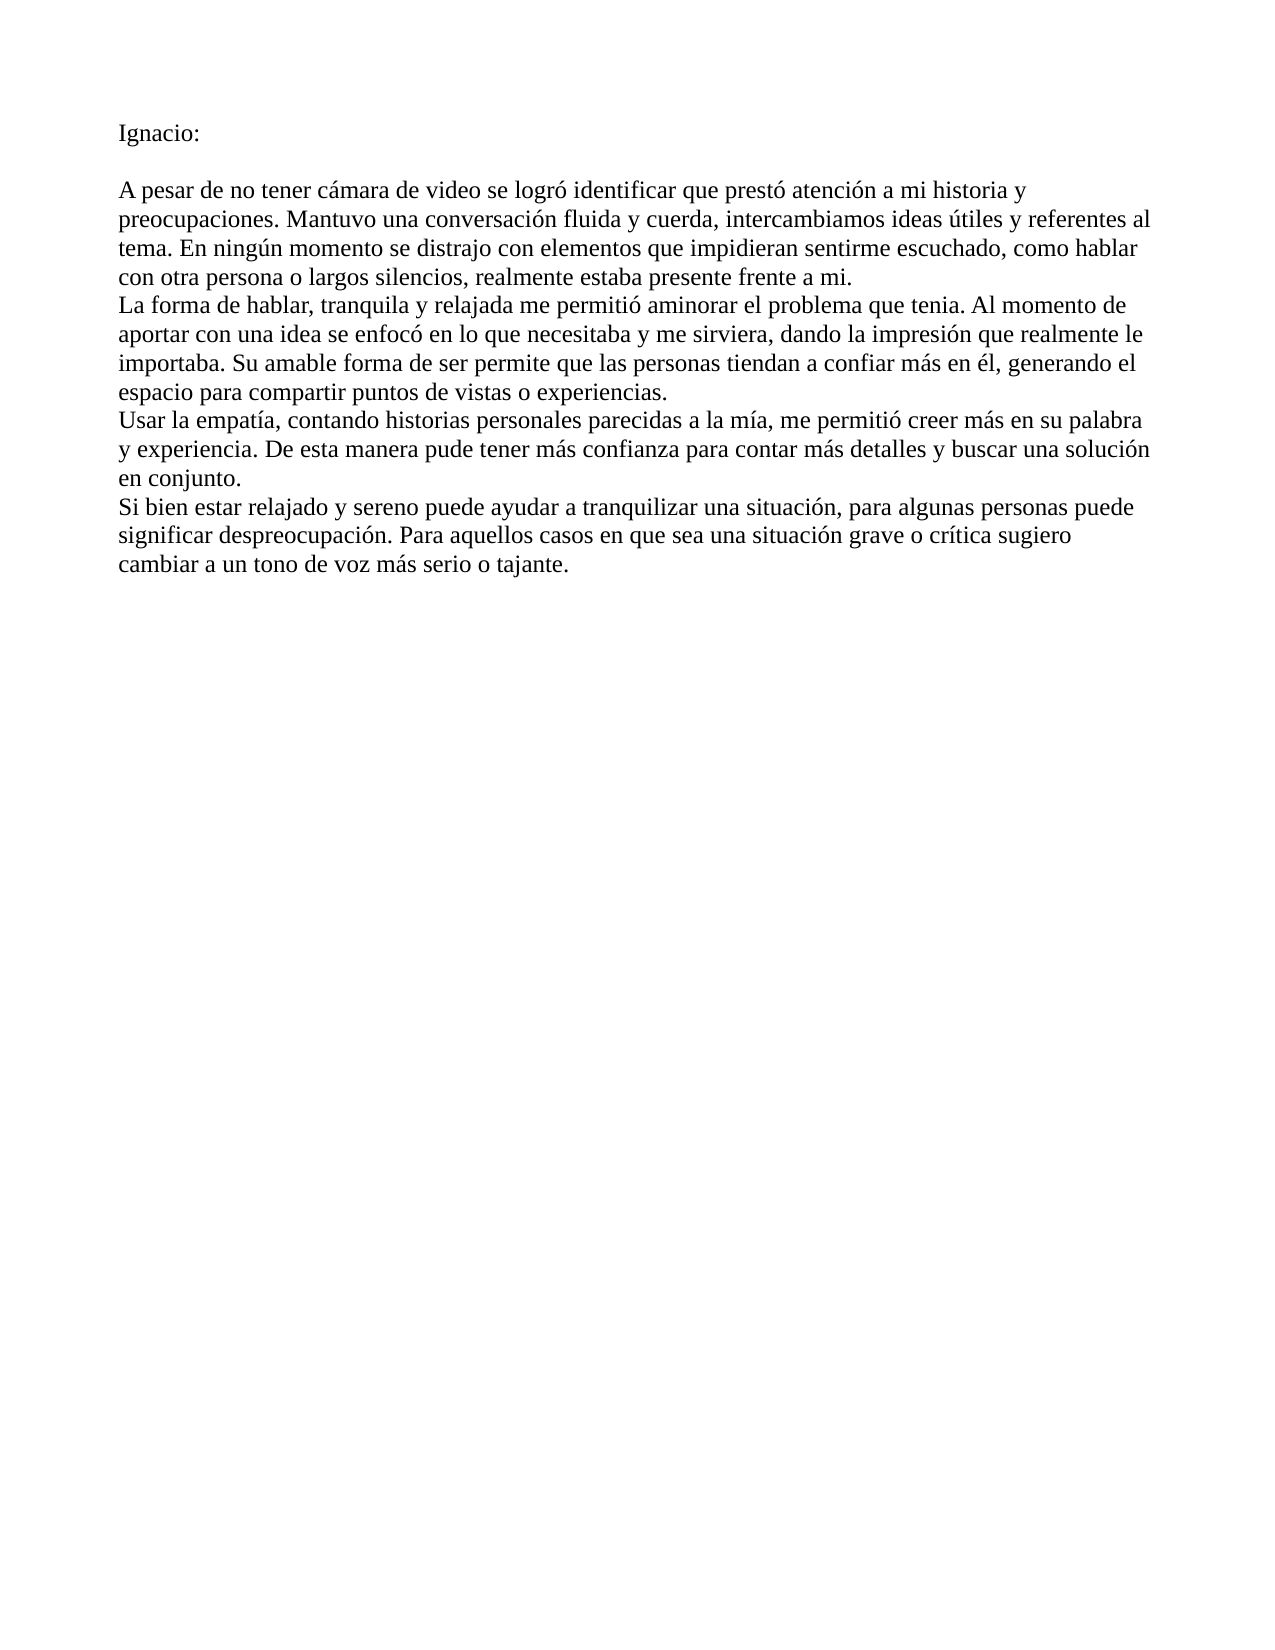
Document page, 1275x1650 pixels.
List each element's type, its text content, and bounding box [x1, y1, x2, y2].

text Si bien estar relajado y sereno puede ayudar a tranquilizar una situación, para algunas personas puede significar despreocupación. Para aquellos casos en que sea una situación grave o crítica sugiero cambiar a un tono de voz más serio o tajante. [118, 492, 1157, 578]
text Ignacio: [118, 118, 1157, 147]
text Usar la empatía, contando historias personales parecidas a la mía, me permitió creer más en su palabra y experiencia. De esta manera pude tener más confianza para contar más detalles y buscar una solución en conjunto. [118, 406, 1157, 492]
text La forma de hablar, tranquila y relajada me permitió aminorar el problema que tenia. Al momento de aportar con una idea se enfocó en lo que necesitaba y me sirviera, dando la impresión que realmente le importaba. Su amable forma de ser permite que las personas tiendan a confiar más en él, generando el espacio para compartir puntos de vistas o experiencias. [118, 291, 1157, 406]
text A pesar de no tener cámara de video se logró identificar que prestó atención a mi historia y preocupaciones. Mantuvo una conversación fluida y cuerda, intercambiamos ideas útiles y referentes al tema. En ningún momento se distrajo con elementos que impidieran sentirme escuchado, como hablar con otra persona o largos silencios, realmente estaba presente frente a mi. [118, 176, 1157, 291]
